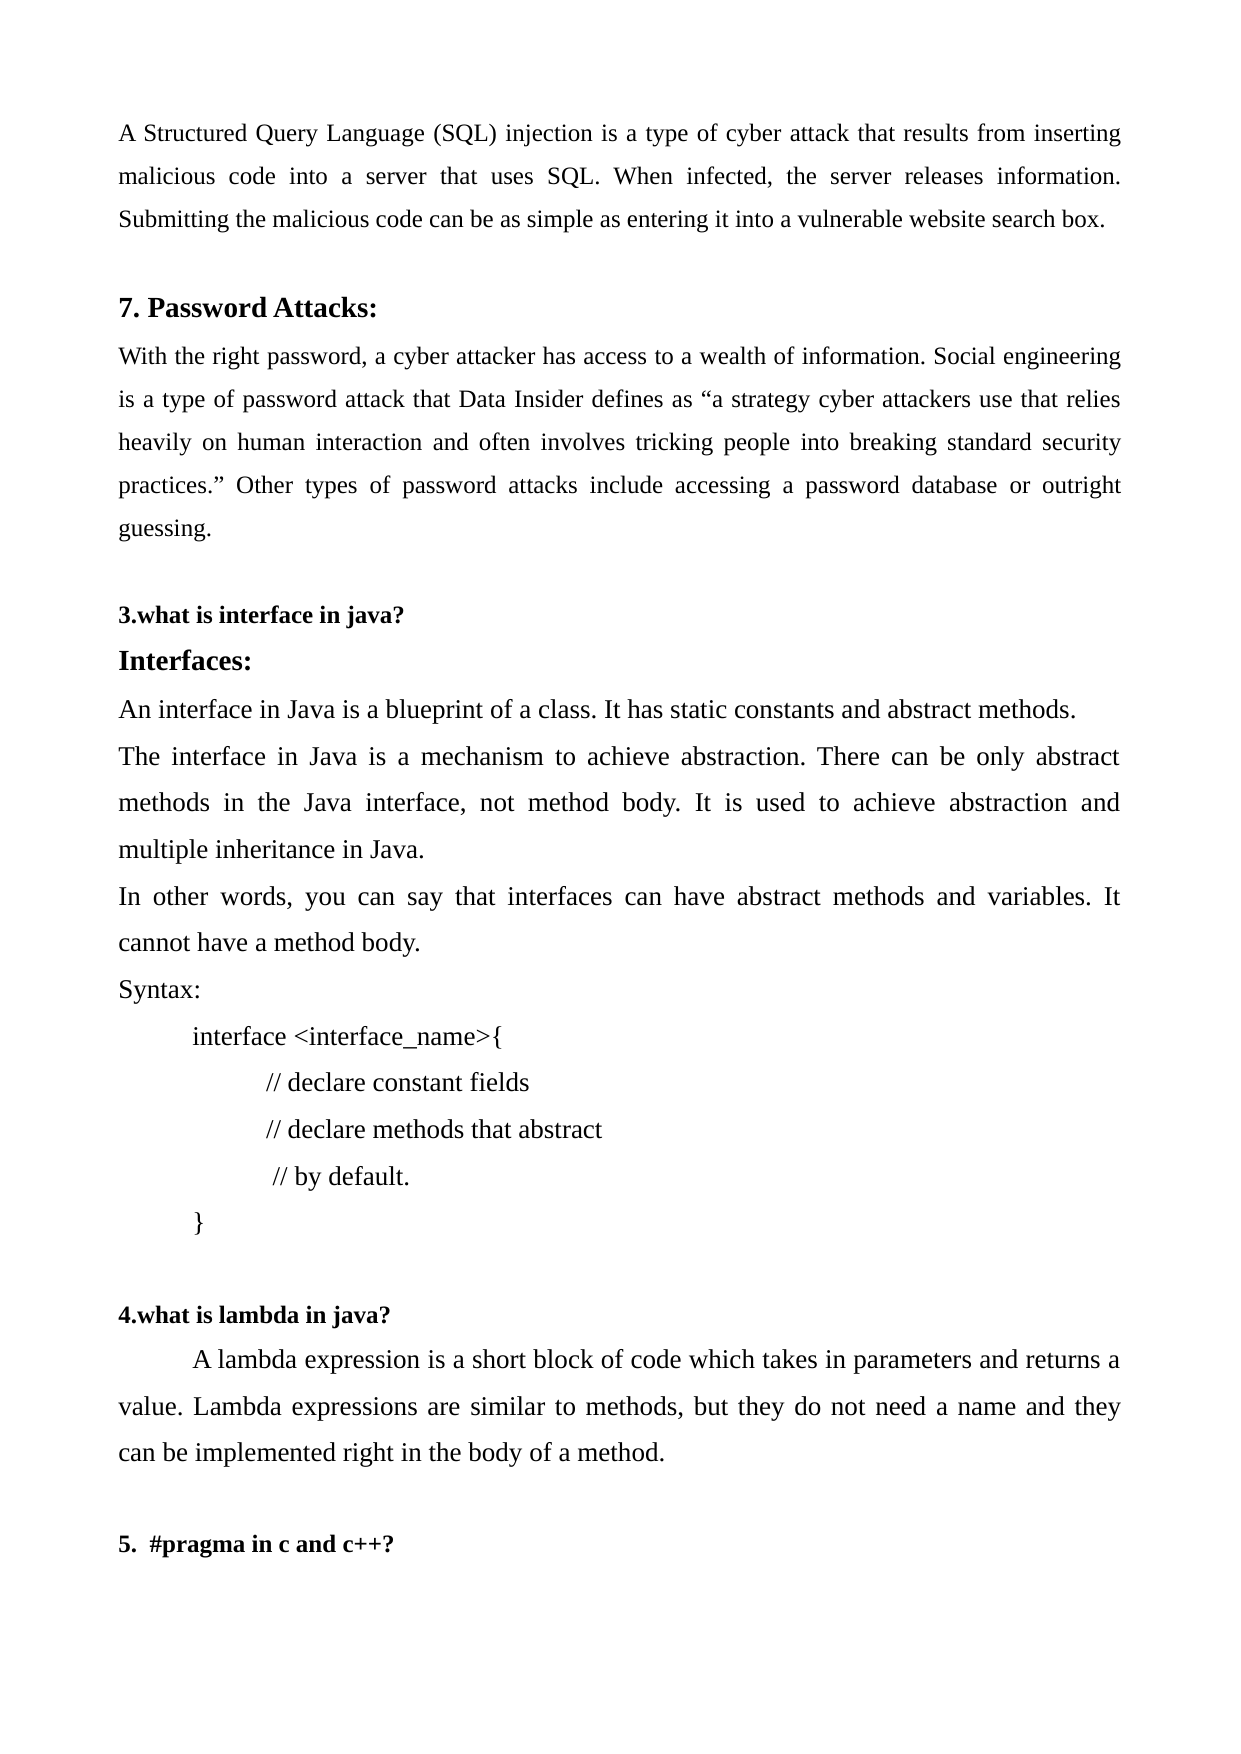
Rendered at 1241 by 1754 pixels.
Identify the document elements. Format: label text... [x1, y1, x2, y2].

text // by default. [118, 1160, 1122, 1191]
text Interfaces: [118, 643, 1122, 676]
text A Structured Query Language (SQL) injection is a type of cyber attack that results from inserting malicious code into a server that uses SQL. When infected, the server releases information. Submitting the malicious code can be as simple as entering it into a vulnerable website search box. [118, 118, 1122, 233]
text The interface in Java is a mechanism to achieve abstraction. There can be only abstract methods in the Java interface, not method body. It is used to achieve abstraction and multiple inheritance in Java. [118, 740, 1122, 864]
text } [118, 1206, 1122, 1238]
text With the right password, a cyber attacker has access to a wealth of information. Social engineering is a type of password attack that Data Insider defines as “a strategy cyber attackers use that relies heavily on human interaction and often involves tricking people into breaking standard security practices.” Other types of password attacks include accessing a password database or outright guessing. [118, 341, 1122, 542]
text A lambda expression is a short block of code which takes in parameters and returns a value. Lambda expressions are similar to methods, but they do not need a name and they can be implemented right in the body of a method. [118, 1343, 1122, 1467]
text Syntax: [118, 973, 1122, 1004]
text 3.what is interface in java? [118, 600, 1122, 628]
text 5. #pragma in c and c++? [118, 1529, 1122, 1558]
text // declare methods that abstract [118, 1113, 1122, 1144]
text An interface in Java is a blueprint of a class. It has static constants and abstract methods. [118, 693, 1122, 724]
text 4.what is lambda in java? [118, 1300, 1122, 1328]
text In other words, you can say that interfaces can have abstract methods and variables. It cannot have a method body. [118, 880, 1122, 958]
text // declare constant fields [118, 1066, 1122, 1098]
text 7. Password Attacks: [118, 291, 1122, 324]
text interface <interface_name>{ [118, 1020, 1122, 1051]
